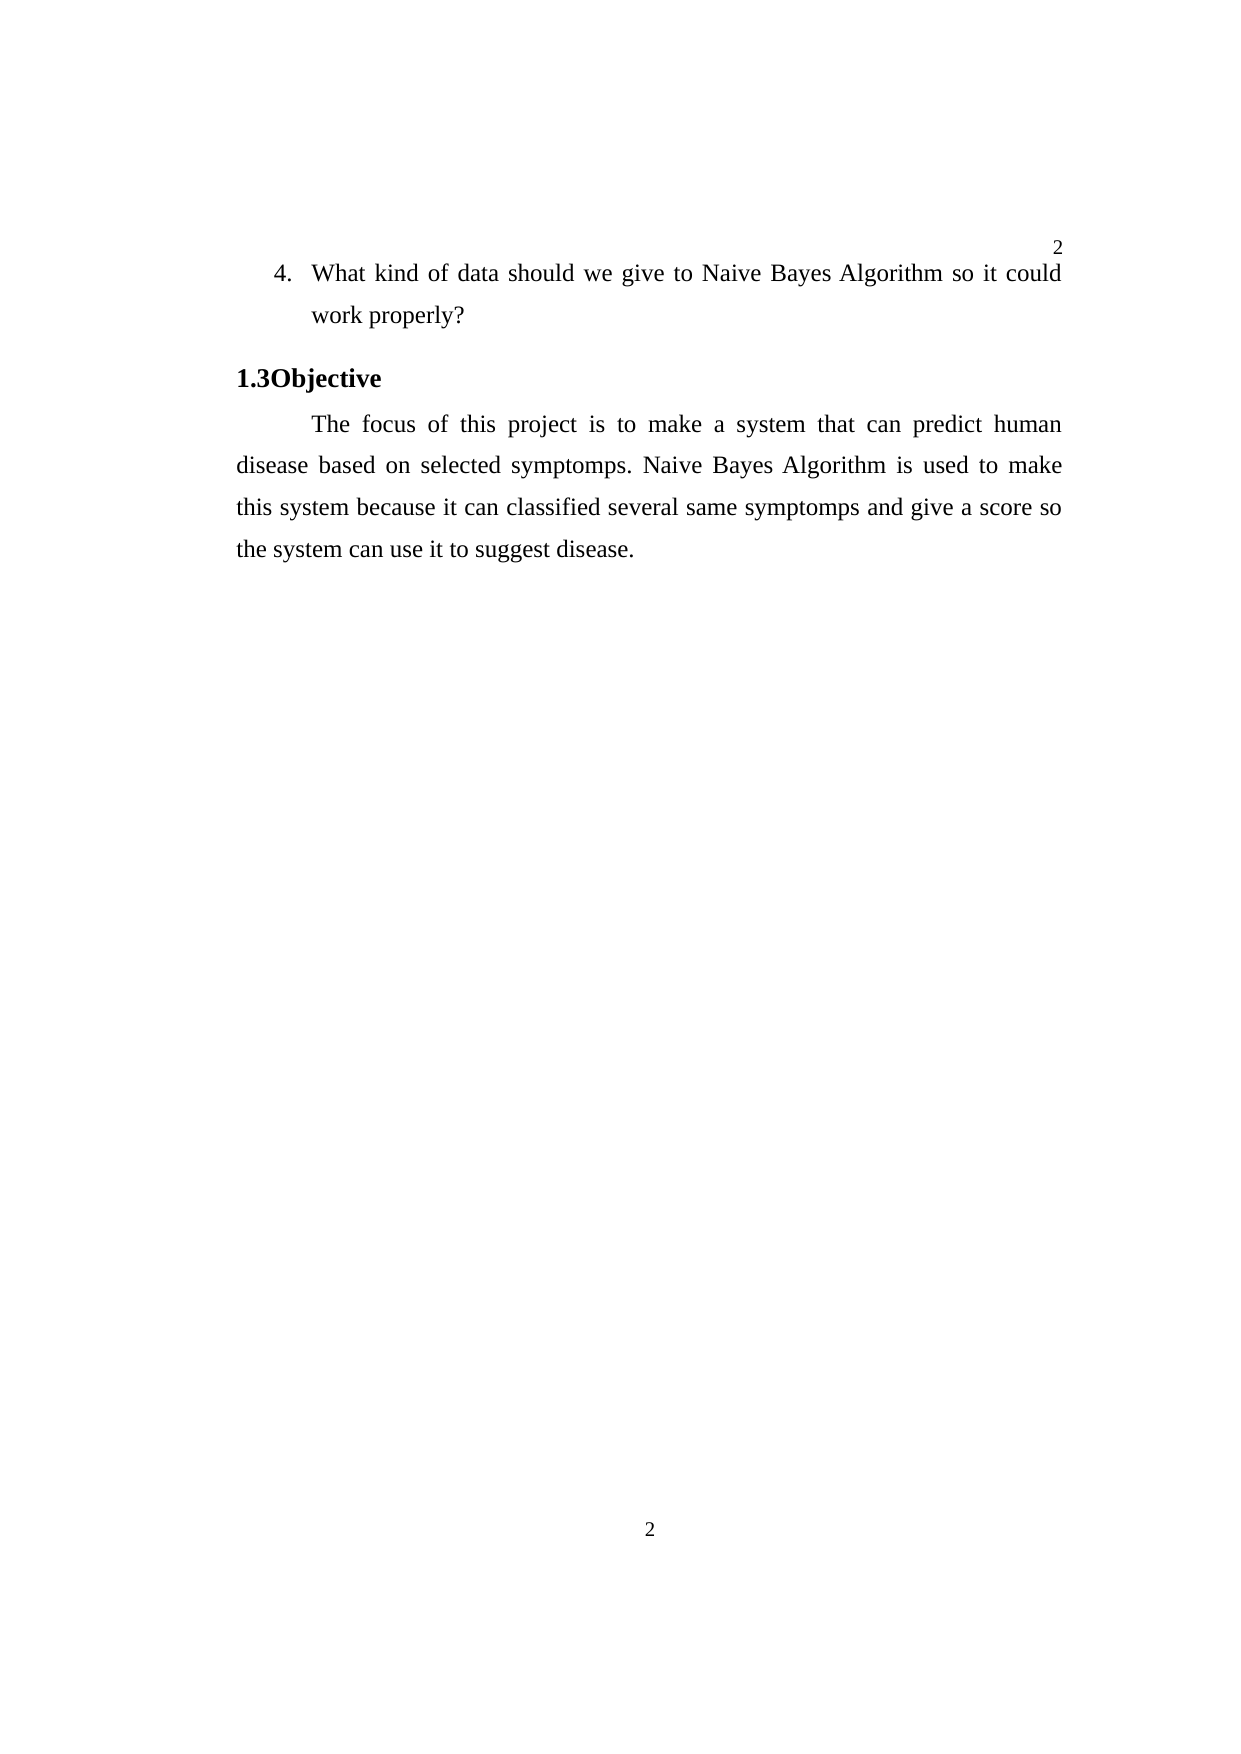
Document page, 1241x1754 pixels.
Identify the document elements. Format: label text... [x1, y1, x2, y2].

list What kind of data should we give to Naive Bayes Algorithm so it could work properly? [274, 259, 1063, 329]
text The focus of this project is to make a system that can predict human disease based on selected symptomps. Naive Bayes Algorithm is used to make this system because it can classified several same symptomps and give a score so the system can use it to suggest disease. [236, 410, 1063, 562]
list Objective [236, 363, 1063, 393]
